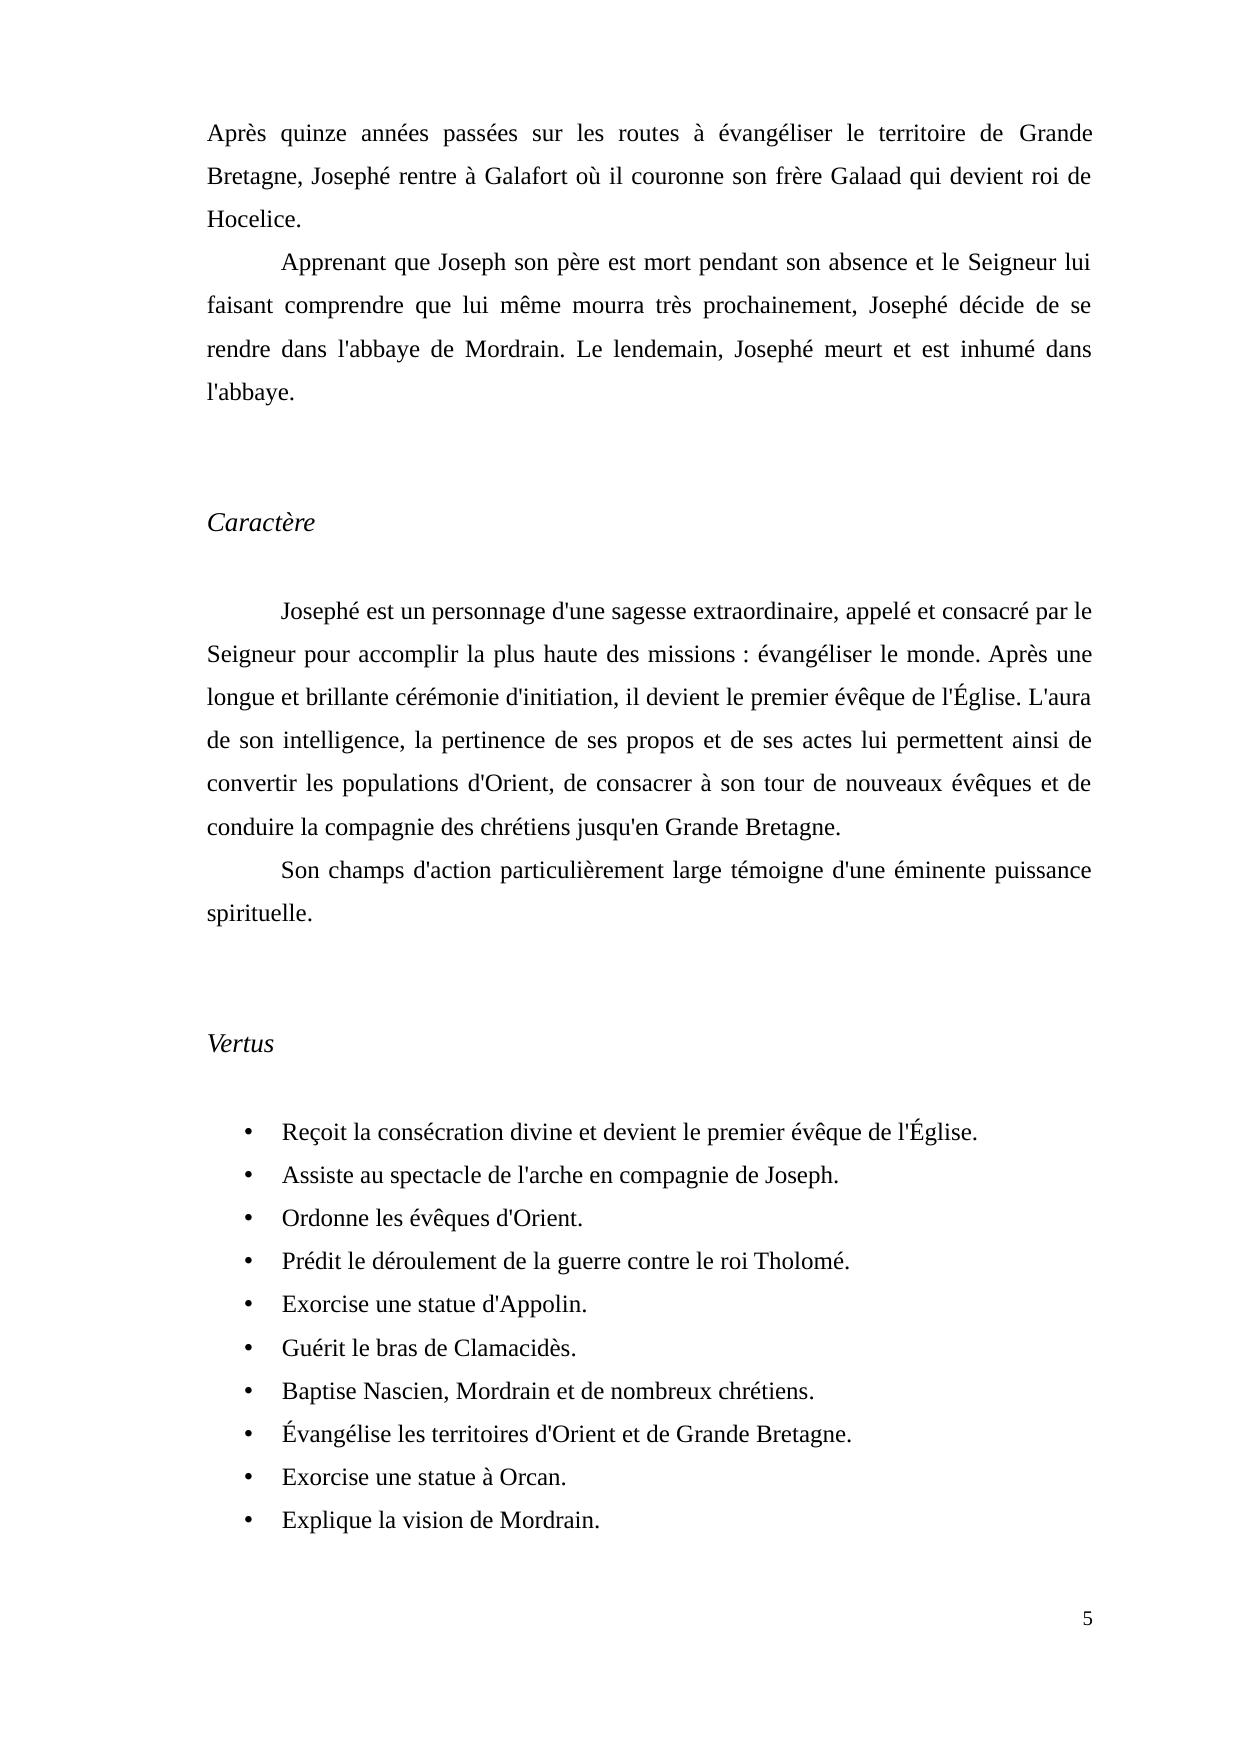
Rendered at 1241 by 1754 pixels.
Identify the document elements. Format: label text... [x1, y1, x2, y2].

text Apprenant que Joseph son père est mort pendant son absence et le Seigneur lui faisant comprendre que lui même mourra très prochainement, Josephé décide de se rendre dans l'abbaye de Mordrain. Le lendemain, Josephé meurt et est inhumé dans l'abbaye. [207, 247, 1093, 406]
list Baptise Nascien, Mordrain et de nombreux chrétiens. [244, 1376, 1093, 1404]
list Reçoit la consécration divine et devient le premier évêque de l'Église. [244, 1117, 1093, 1146]
list Exorcise une statue à Orcan. [244, 1462, 1093, 1491]
list Guérit le bras de Clamacidès. [244, 1333, 1093, 1361]
list Explique la vision de Mordrain. [244, 1505, 1093, 1534]
text Vertus [207, 1027, 1093, 1058]
text Josephé est un personnage d'une sagesse extraordinaire, appelé et consacré par le Seigneur pour accomplir la plus haute des missions : évangéliser le monde. Après une longue et brillante cérémonie d'initiation, il devient le premier évêque de l'Église. L'aura de son intelligence, la pertinence de ses propos et de ses actes lui permettent ainsi de convertir les populations d'Orient, de consacrer à son tour de nouveaux évêques et de conduire la compagnie des chrétiens jusqu'en Grande Bretagne. [207, 596, 1093, 840]
text Son champs d'action particulièrement large témoigne d'une éminente puissance spirituelle. [207, 855, 1093, 927]
text Caractère [207, 506, 1093, 537]
list Ordonne les évêques d'Orient. [244, 1203, 1093, 1232]
list Évangélise les territoires d'Orient et de Grande Bretagne. [244, 1419, 1093, 1448]
list Prédit le déroulement de la guerre contre le roi Tholomé. [244, 1246, 1093, 1275]
list Exorcise une statue d'Appolin. [244, 1289, 1093, 1318]
list Assiste au spectacle de l'arche en compagnie de Joseph. [244, 1160, 1093, 1189]
text Après quinze années passées sur les routes à évangéliser le territoire de Grande Bretagne, Josephé rentre à Galafort où il couronne son frère Galaad qui devient roi de Hocelice. [207, 118, 1093, 233]
